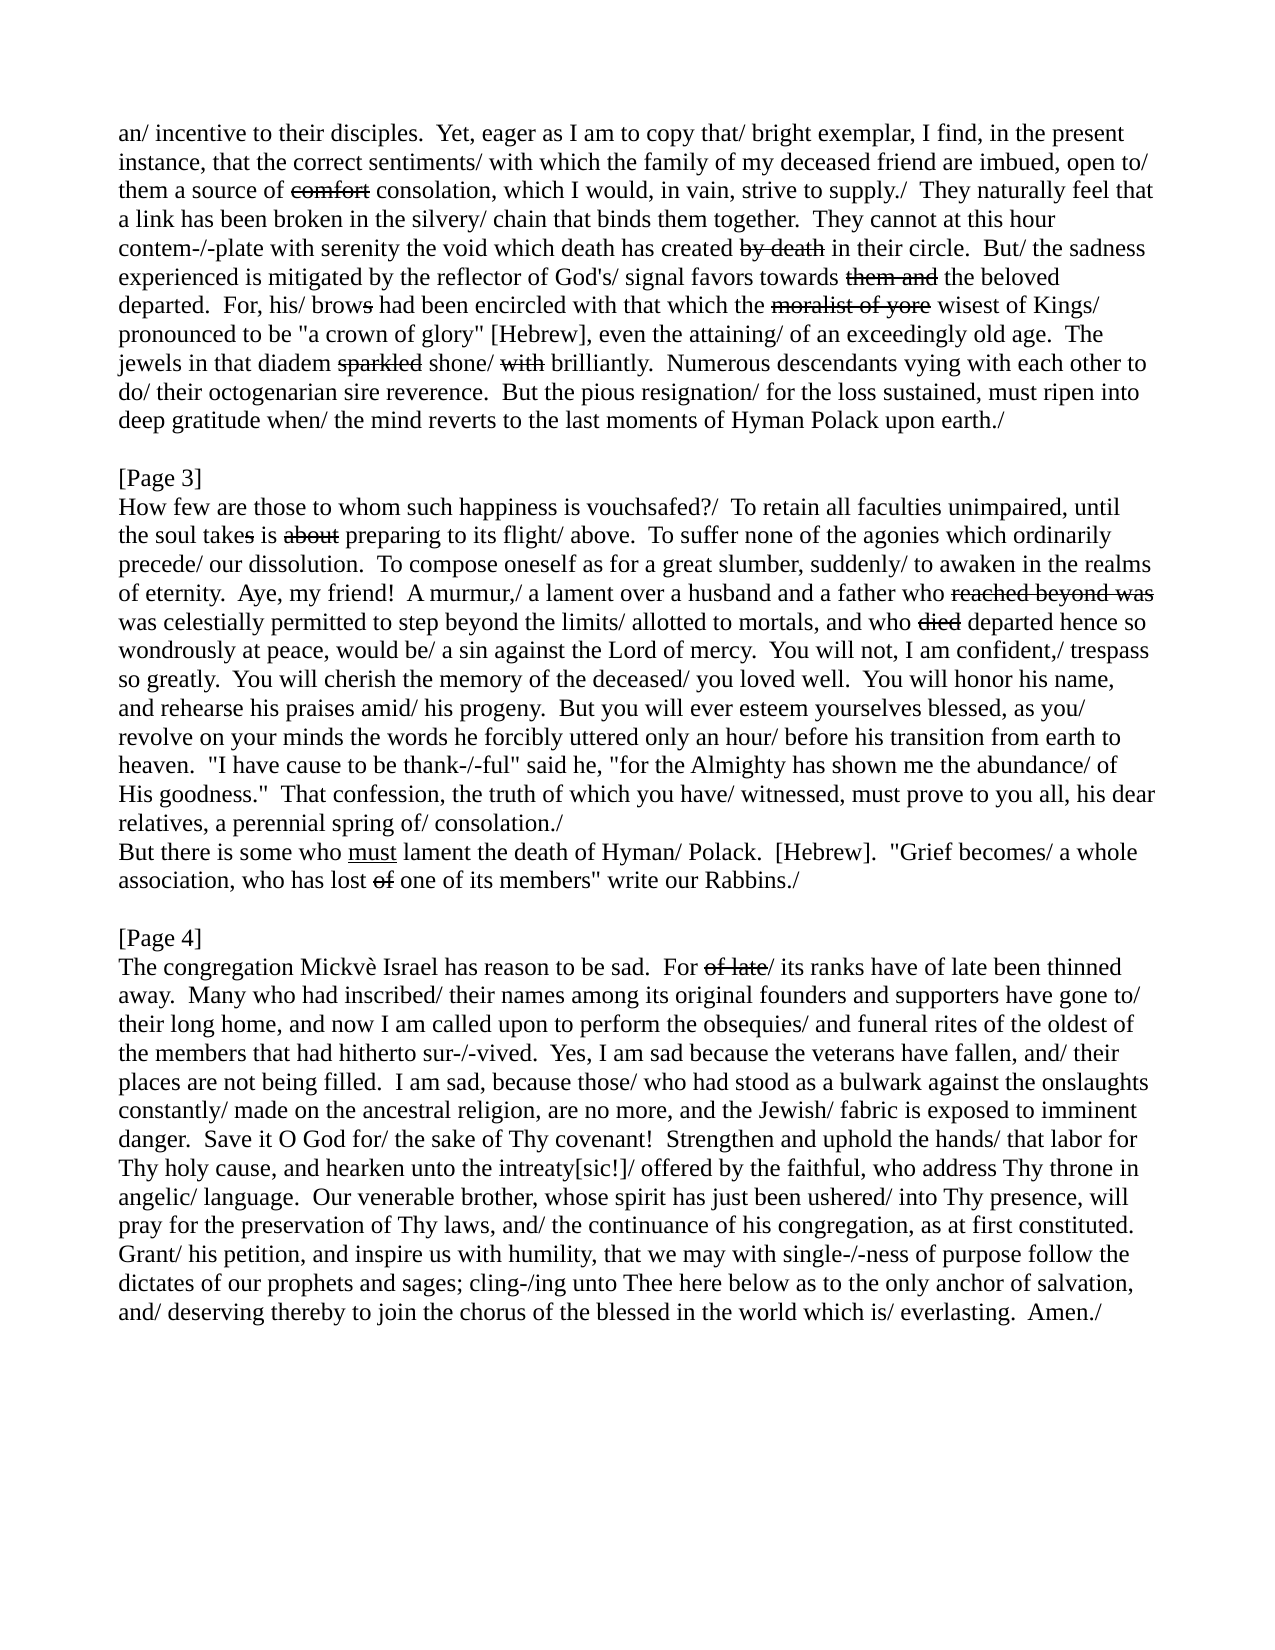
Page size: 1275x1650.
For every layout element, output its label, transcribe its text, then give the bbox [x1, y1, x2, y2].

text [Page 3] [118, 463, 1157, 492]
text The congregation Mickvè Israel has reason to be sad. For of late/ its ranks have of late been thinned away. Many who had inscribed/ their names among its original founders and supporters have gone to/ their long home, and now I am called upon to perform the obsequies/ and funeral rites of the oldest of the members that had hitherto sur-/-vived. Yes, I am sad because the veterans have fallen, and/ their places are not being filled. I am sad, because those/ who had stood as a bulwark against the onslaughts constantly/ made on the ancestral religion, are no more, and the Jewish/ fabric is exposed to imminent danger. Save it O God for/ the sake of Thy covenant! Strengthen and uphold the hands/ that labor for Thy holy cause, and hearken unto the intreaty[sic!]/ offered by the faithful, who address Thy throne in angelic/ language. Our venerable brother, whose spirit has just been ushered/ into Thy presence, will pray for the preservation of Thy laws, and/ the continuance of his congregation, as at first constituted. Grant/ his petition, and inspire us with humility, that we may with single-/-ness of purpose follow the dictates of our prophets and sages; cling-/ing unto Thee here below as to the only anchor of salvation, and/ deserving thereby to join the chorus of the blessed in the world which is/ everlasting. Amen./ [118, 952, 1157, 1326]
text an/ incentive to their disciples. Yet, eager as I am to copy that/ bright exemplar, I find, in the present instance, that the correct sentiments/ with which the family of my deceased friend are imbued, open to/ them a source of comfort consolation, which I would, in vain, strive to supply./ They naturally feel that a link has been broken in the silvery/ chain that binds them together. They cannot at this hour contem-/-plate with serenity the void which death has created by death in their circle. But/ the sadness experienced is mitigated by the reflector of God's/ signal favors towards them and the beloved departed. For, his/ brows had been encircled with that which the moralist of yore wisest of Kings/ pronounced to be "a crown of glory" [Hebrew], even the attaining/ of an exceedingly old age. The jewels in that diadem sparkled shone/ with brilliantly. Numerous descendants vying with each other to do/ their octogenarian sire reverence. But the pious resignation/ for the loss sustained, must ripen into deep gratitude when/ the mind reverts to the last moments of Hyman Polack upon earth./ [118, 118, 1157, 434]
text How few are those to whom such happiness is vouchsafed?/ To retain all faculties unimpaired, until the soul takes is about preparing to its flight/ above. To suffer none of the agonies which ordinarily precede/ our dissolution. To compose oneself as for a great slumber, suddenly/ to awaken in the realms of eternity. Aye, my friend! A murmur,/ a lament over a husband and a father who reached beyond was was celestially permitted to step beyond the limits/ allotted to mortals, and who died departed hence so wondrously at peace, would be/ a sin against the Lord of mercy. You will not, I am confident,/ trespass so greatly. You will cherish the memory of the deceased/ you loved well. You will honor his name, and rehearse his praises amid/ his progeny. But you will ever esteem yourselves blessed, as you/ revolve on your minds the words he forcibly uttered only an hour/ before his transition from earth to heaven. "I have cause to be thank-/-ful" said he, "for the Almighty has shown me the abundance/ of His goodness." That confession, the truth of which you have/ witnessed, must prove to you all, his dear relatives, a perennial spring of/ consolation./ [118, 492, 1157, 837]
text But there is some who must lament the death of Hyman/ Polack. [Hebrew]. "Grief becomes/ a whole association, who has lost of one of its members" write our Rabbins./ [118, 837, 1157, 894]
text [Page 4] [118, 923, 1157, 952]
